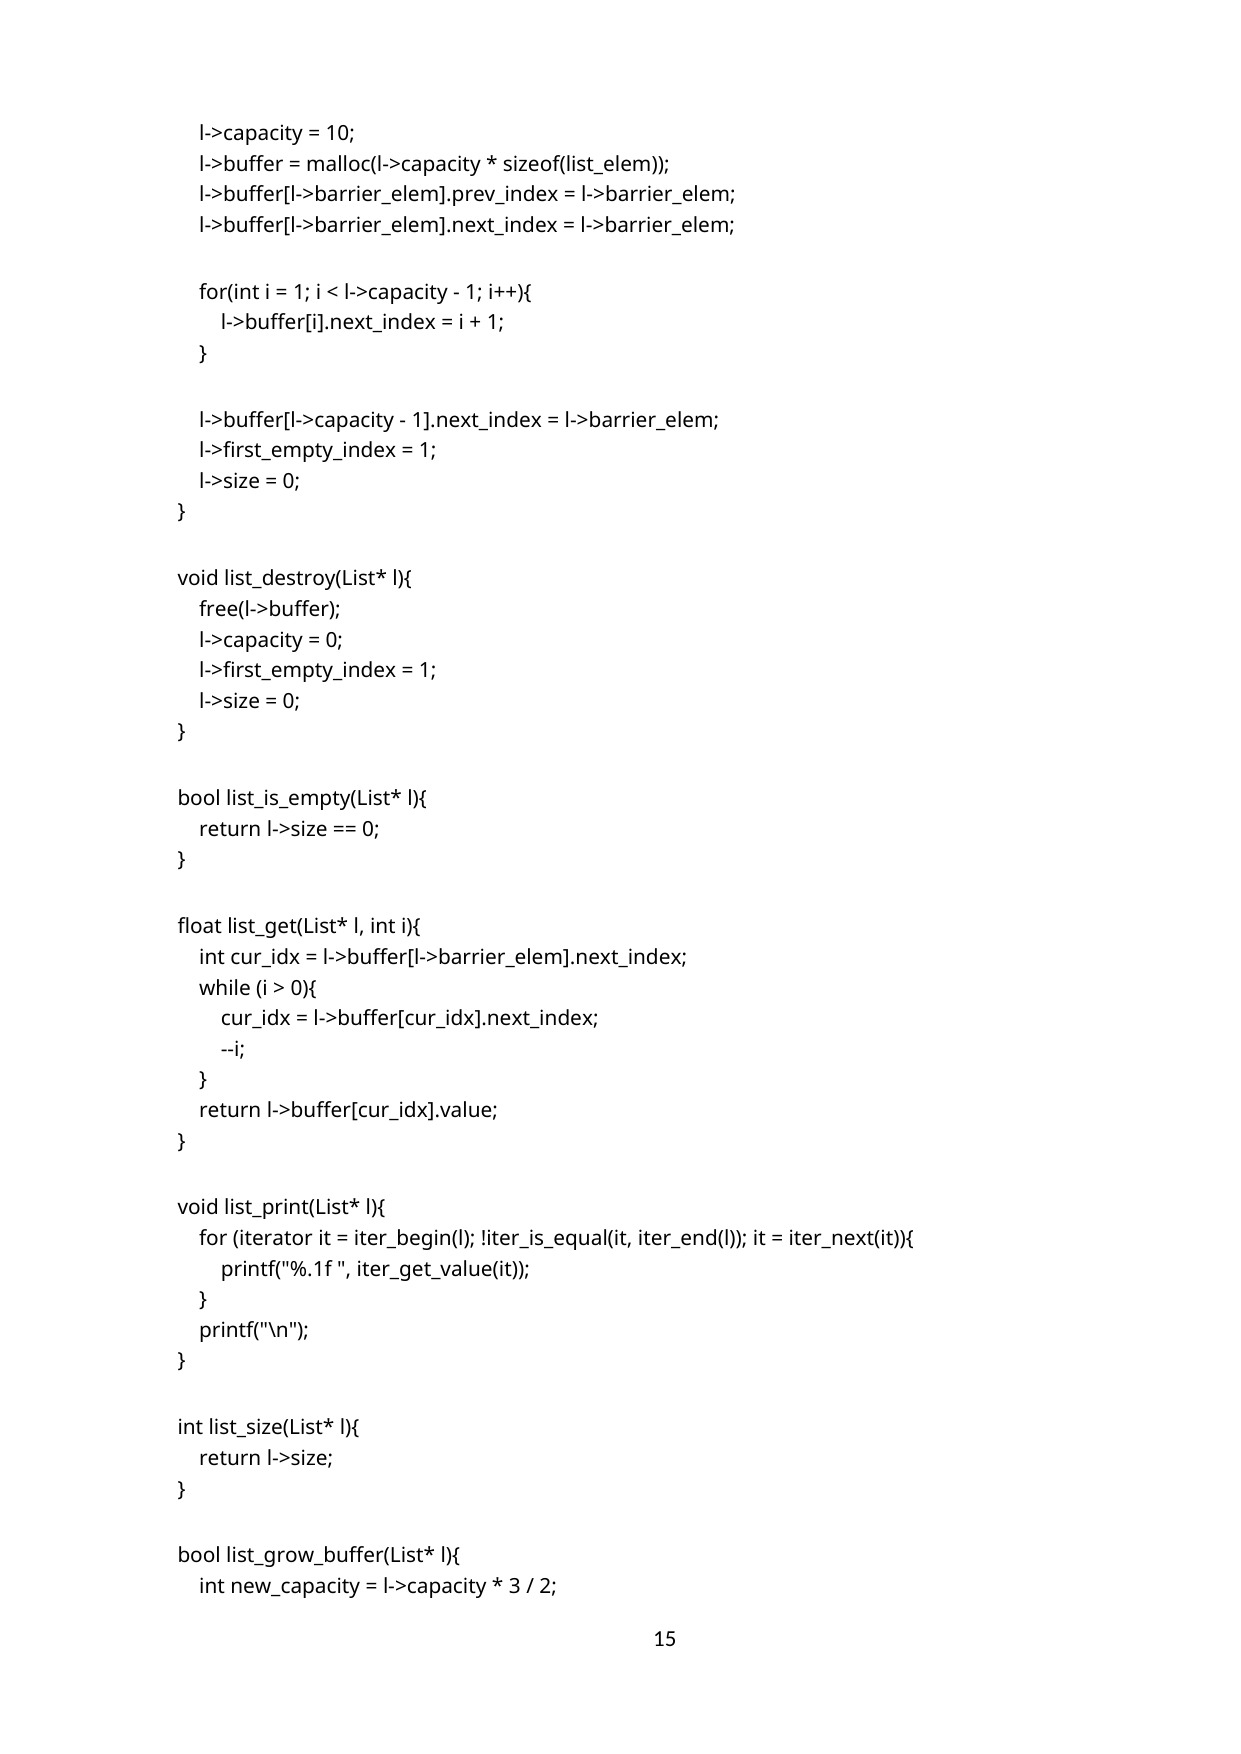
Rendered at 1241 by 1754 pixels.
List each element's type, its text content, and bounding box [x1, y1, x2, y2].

text l->capacity = 10; l->buffer = malloc(l->capacity * sizeof(list_elem)); l->buffer[l->barrier_elem].prev_index = l->barrier_elem; l->buffer[l->barrier_elem].next_index = l->barrier_elem; for(int i = 1; i < l->capacity - 1; i++){ l->buffer[i].next_index = i + 1; } l->buffer[l->capacity - 1].next_index = l->barrier_elem; l->first_empty_index = 1; l->size = 0; } void list_destroy(List* l){ free(l->buffer); l->capacity = 0; l->first_empty_index = 1; l->size = 0; } bool list_is_empty(List* l){ return l->size == 0; } float list_get(List* l, int i){ int cur_idx = l->buffer[l->barrier_elem].next_index; while (i > 0){ cur_idx = l->buffer[cur_idx].next_index; --i; } return l->buffer[cur_idx].value; } void list_print(List* l){ for (iterator it = iter_begin(l); !iter_is_equal(it, iter_end(l)); it = iter_next(it)){ printf("%.1f ", iter_get_value(it)); } printf("\n"); } int list_size(List* l){ return l->size; } bool list_grow_buffer(List* l){ int new_capacity = l->capacity * 3 / 2; [177, 118, 1152, 1599]
